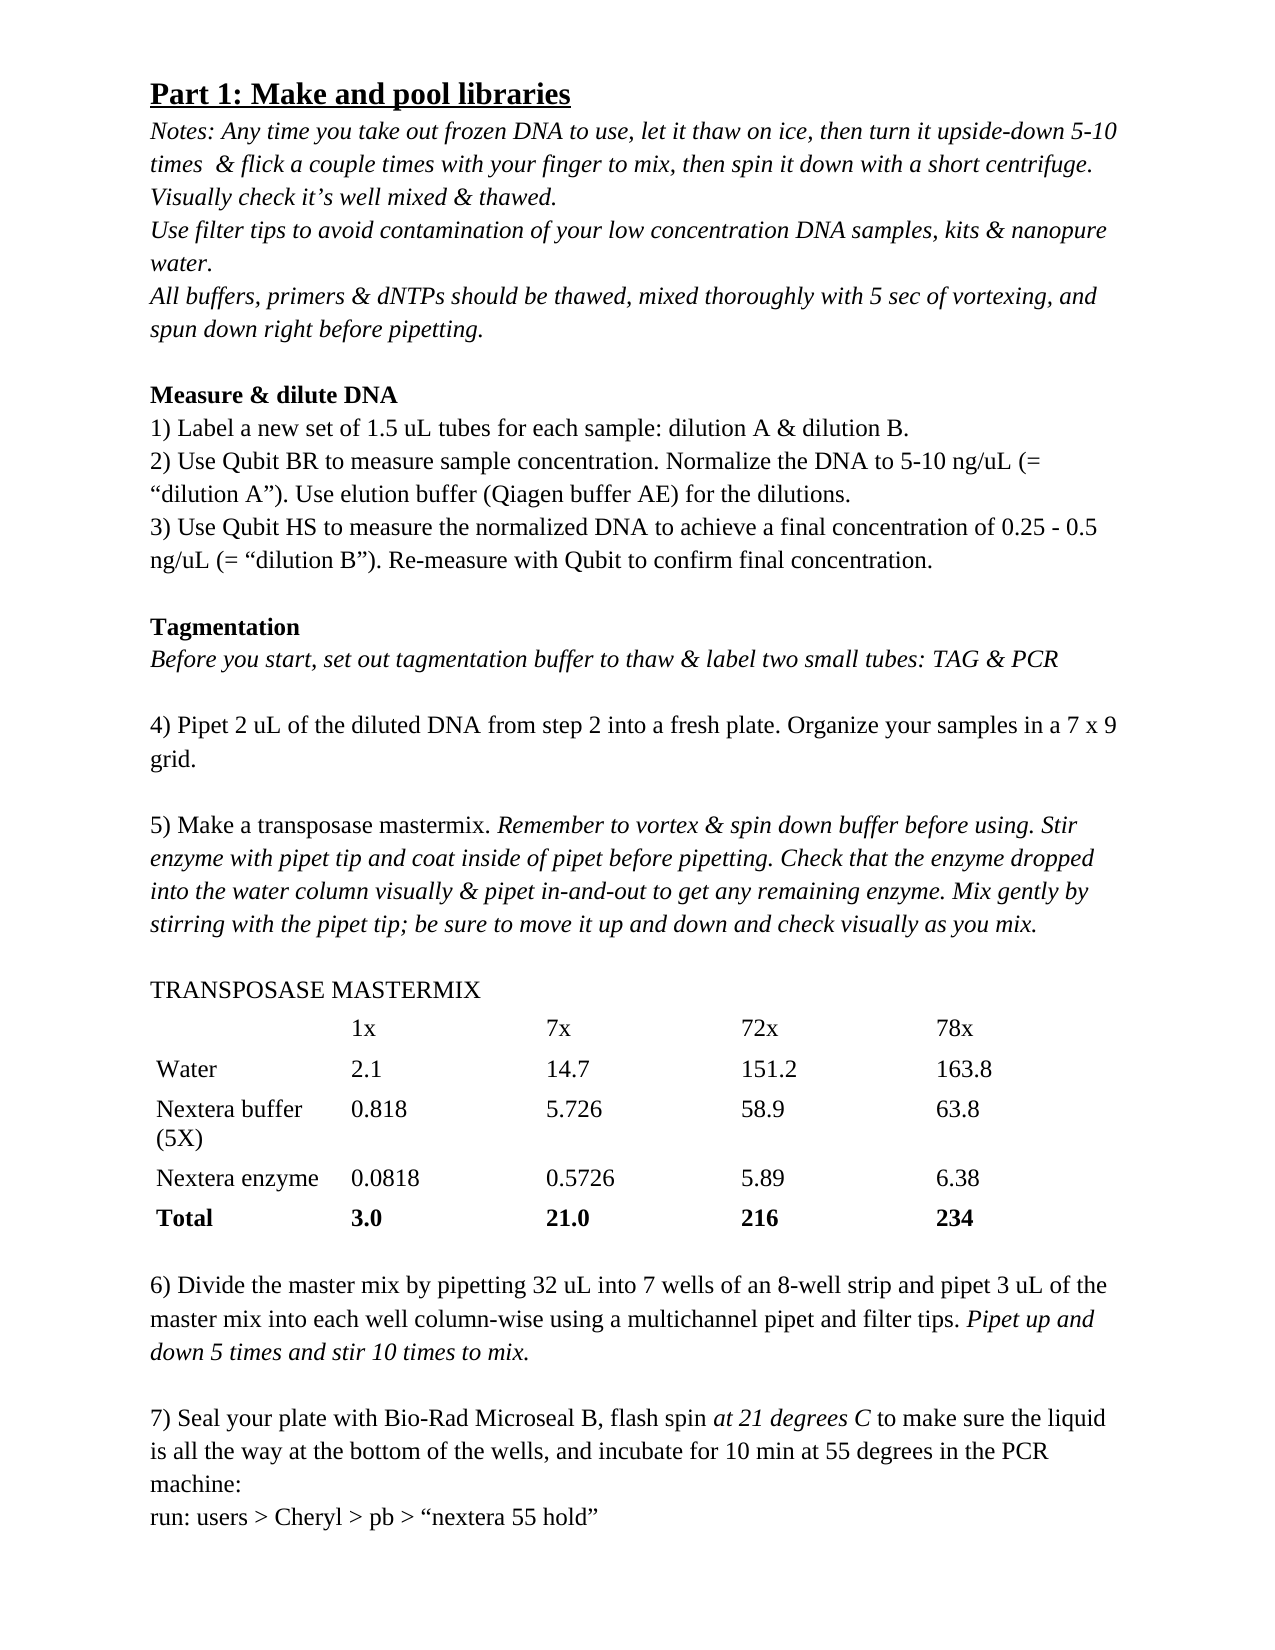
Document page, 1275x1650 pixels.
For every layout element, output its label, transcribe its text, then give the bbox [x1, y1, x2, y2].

text Part 1: Make and pool libraries [150, 75, 1125, 111]
text 5) Make a transposase mastermix. Remember to vortex & spin down buffer before using. Stir enzyme with pipet tip and coat inside of pipet before pipetting. Check that the enzyme dropped into the water column visually & pipet in-and-out to get any remaining enzyme. Mix gently by stirring with the pipet tip; be sure to move it up and down and check visually as you mix. [150, 810, 1125, 937]
text 4) Pipet 2 uL of the diluted DNA from step 2 into a fresh plate. Organize your samples in a 7 x 9 grid. [150, 711, 1125, 772]
table_cell 151.2 [735, 1048, 930, 1088]
table_cell 234 [930, 1198, 1125, 1238]
table_header 72x [735, 1008, 930, 1048]
text 1) Label a new set of 1.5 uL tubes for each sample: dilution A & dilution B. [150, 413, 1125, 442]
text 3) Use Qubit HS to measure the normalized DNA to achieve a final concentration of 0.25 - 0.5 ng/uL (= “dilution B”). Re-measure with Qubit to confirm final concentration. [150, 512, 1125, 574]
table_cell Nextera buffer (5X) [150, 1088, 345, 1157]
text Tagmentation [150, 612, 1125, 640]
text TRANSPOSASE MASTERMIX [150, 975, 1125, 1003]
table_cell 0.5726 [540, 1157, 735, 1197]
table_cell 216 [735, 1198, 930, 1238]
text Notes: Any time you take out frozen DNA to use, let it thaw on ice, then turn it upside-down 5-10 times & flick a couple times with your finger to mix, then spin it down with a short centrifuge. Visually check it’s well mixed & thawed. [150, 116, 1125, 211]
table_header 1x [345, 1008, 540, 1048]
text run: users > Cheryl > pb > “nextera 55 hold” [150, 1502, 1125, 1531]
table_cell 0.818 [345, 1088, 540, 1157]
table_header [150, 1008, 345, 1048]
text 2) Use Qubit BR to measure sample concentration. Normalize the DNA to 5-10 ng/uL (= “dilution A”). Use elution buffer (Qiagen buffer AE) for the dilutions. [150, 446, 1125, 508]
table_cell Water [150, 1048, 345, 1088]
table_cell 63.8 [930, 1088, 1125, 1157]
table_cell 58.9 [735, 1088, 930, 1157]
table_cell 3.0 [345, 1198, 540, 1238]
table_cell 163.8 [930, 1048, 1125, 1088]
table_cell Total [150, 1198, 345, 1238]
table_cell 14.7 [540, 1048, 735, 1088]
table_cell 5.89 [735, 1157, 930, 1197]
table_cell 0.0818 [345, 1157, 540, 1197]
table_header 7x [540, 1008, 735, 1048]
text Measure & dilute DNA [150, 380, 1125, 409]
table_cell 6.38 [930, 1157, 1125, 1197]
table_cell 5.726 [540, 1088, 735, 1157]
text 6) Divide the master mix by pipetting 32 uL into 7 wells of an 8-well strip and pipet 3 uL of the master mix into each well column-wise using a multichannel pipet and filter tips. Pipet up and down 5 times and stir 10 times to mix. [150, 1271, 1125, 1365]
table_cell 21.0 [540, 1198, 735, 1238]
text Before you start, set out tagmentation buffer to thaw & label two small tubes: TAG & PCR [150, 644, 1125, 673]
table_header 78x [930, 1008, 1125, 1048]
table_cell Nextera enzyme [150, 1157, 345, 1197]
text 7) Seal your plate with Bio-Rad Microseal B, flash spin at 21 degrees C to make sure the liquid is all the way at the bottom of the wells, and incubate for 10 min at 55 degrees in the PCR machine: [150, 1403, 1125, 1497]
table_cell 2.1 [345, 1048, 540, 1088]
text All buffers, primers & dNTPs should be thawed, mixed thoroughly with 5 sec of vortexing, and spun down right before pipetting. [150, 281, 1125, 343]
text Use filter tips to avoid contamination of your low concentration DNA samples, kits & nanopure water. [150, 215, 1125, 277]
